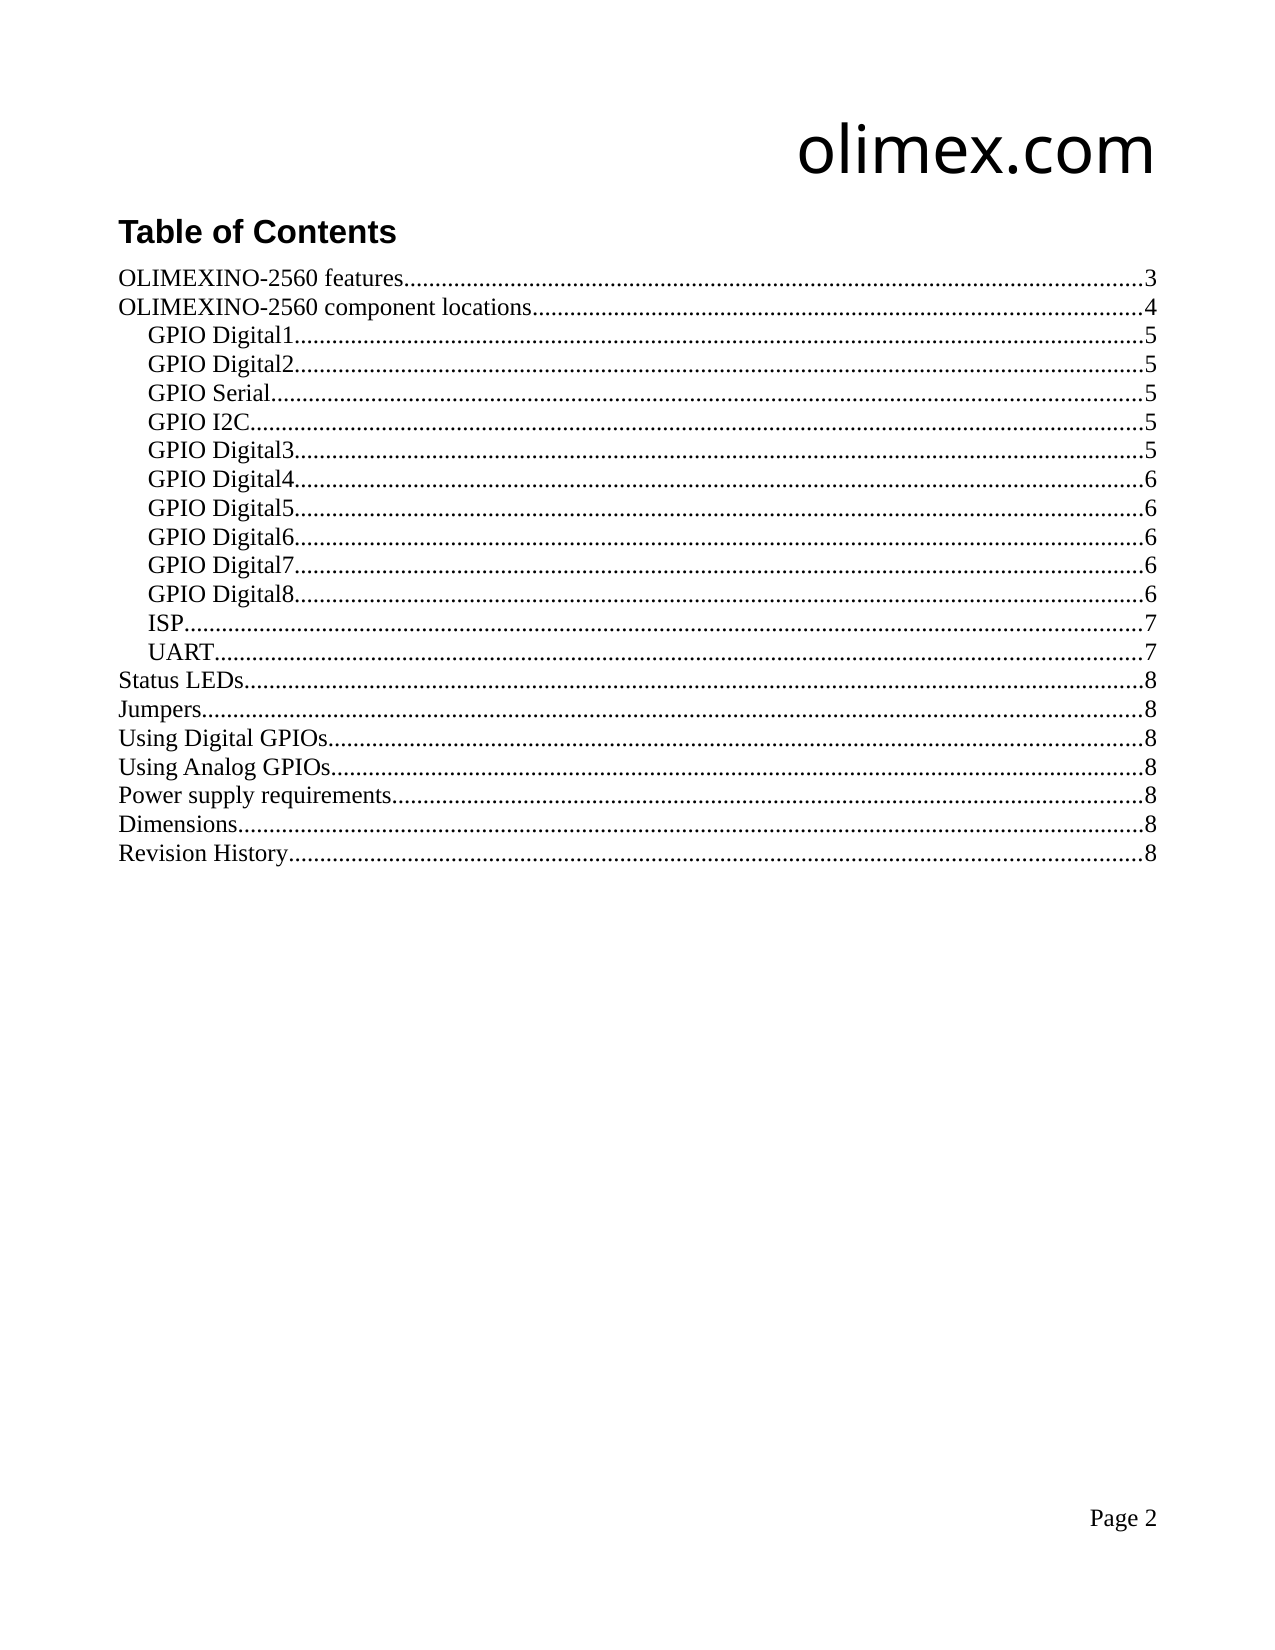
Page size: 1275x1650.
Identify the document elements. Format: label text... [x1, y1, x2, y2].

text GPIO Serial 5 [148, 378, 1157, 407]
text GPIO Digital7 6 [148, 550, 1157, 579]
text Status LEDs 8 [118, 665, 1157, 694]
text OLIMEXINO-2560 features 3 [118, 263, 1157, 292]
text GPIO Digital6 6 [148, 522, 1157, 550]
text ISP 7 [148, 608, 1157, 637]
text olimex.com [118, 118, 1157, 187]
text GPIO Digital8 6 [148, 579, 1157, 608]
text Revision History 8 [118, 838, 1157, 867]
text Dimensions 8 [118, 809, 1157, 838]
text GPIO Digital5 6 [148, 493, 1157, 522]
text Power supply requirements 8 [118, 780, 1157, 809]
text Using Digital GPIOs 8 [118, 723, 1157, 752]
text Jumpers 8 [118, 694, 1157, 723]
text GPIO Digital1 5 [148, 320, 1157, 349]
text GPIO Digital2 5 [148, 349, 1157, 378]
text Using Analog GPIOs 8 [118, 752, 1157, 780]
text GPIO Digital4 6 [148, 464, 1157, 493]
text UART 7 [148, 637, 1157, 665]
subtitle Table of Contents [118, 212, 1157, 250]
text GPIO I2C 5 [148, 407, 1157, 435]
text GPIO Digital3 5 [148, 435, 1157, 464]
text OLIMEXINO-2560 component locations 4 [118, 292, 1157, 320]
